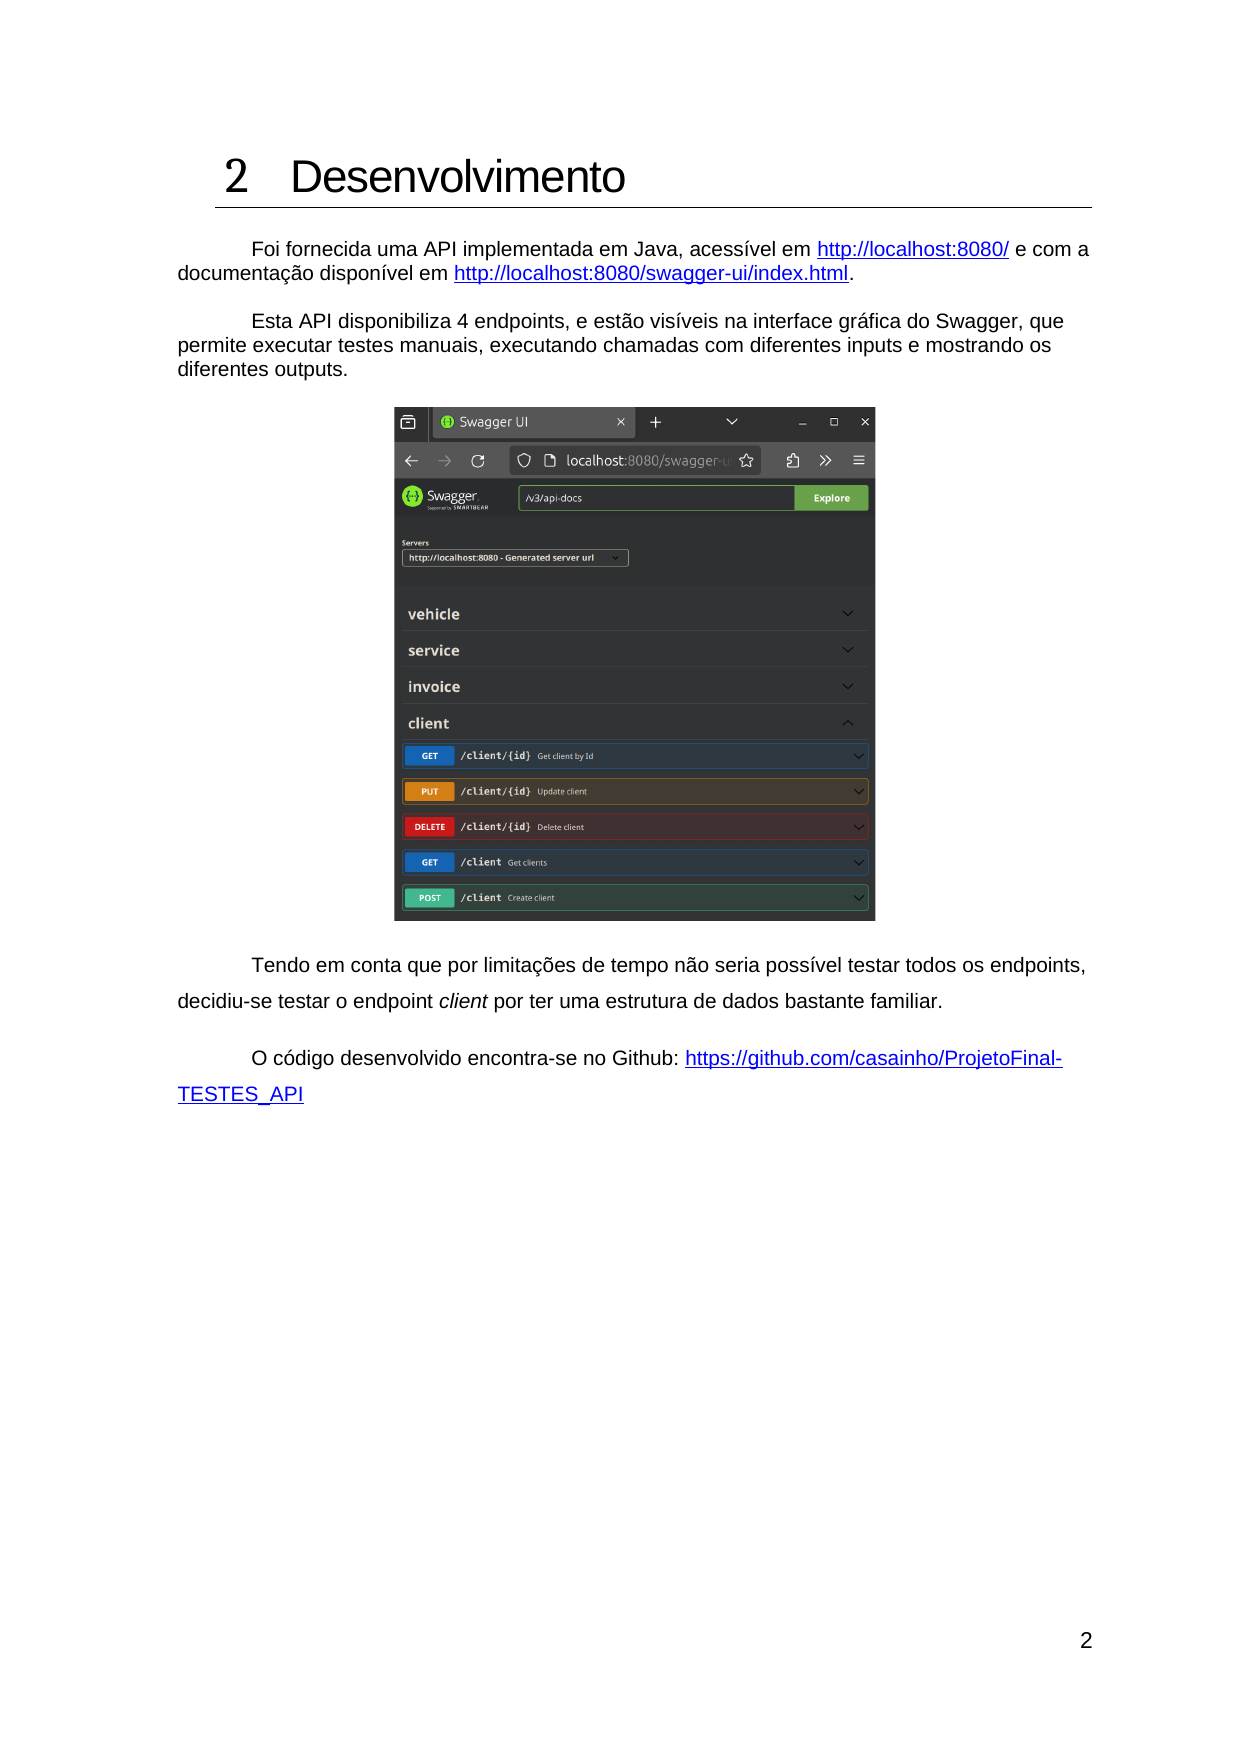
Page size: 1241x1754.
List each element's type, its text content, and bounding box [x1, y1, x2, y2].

text Esta API disponibiliza 4 endpoints, e estão visíveis na interface gráfica do Swagger, que permite executar testes manuais, executando chamadas com diferentes inputs e mostrando os diferentes outputs. [177, 309, 1092, 381]
text O código desenvolvido encontra-se no Github: https://github.com/casainho/ProjetoFinal-TESTES_API [177, 1046, 1092, 1106]
text Tendo em conta que por limitações de tempo não seria possível testar todos os endpoints, decidiu-se testar o endpoint client por ter uma estrutura de dados bastante familiar. [177, 953, 1092, 1013]
text Foi fornecida uma API implementada em Java, acessível em http://localhost:8080/ e com a documentação disponível em http://localhost:8080/swagger-ui/index.html. [177, 237, 1092, 285]
list Desenvolvimento [215, 148, 1092, 207]
picture [394, 407, 876, 483]
